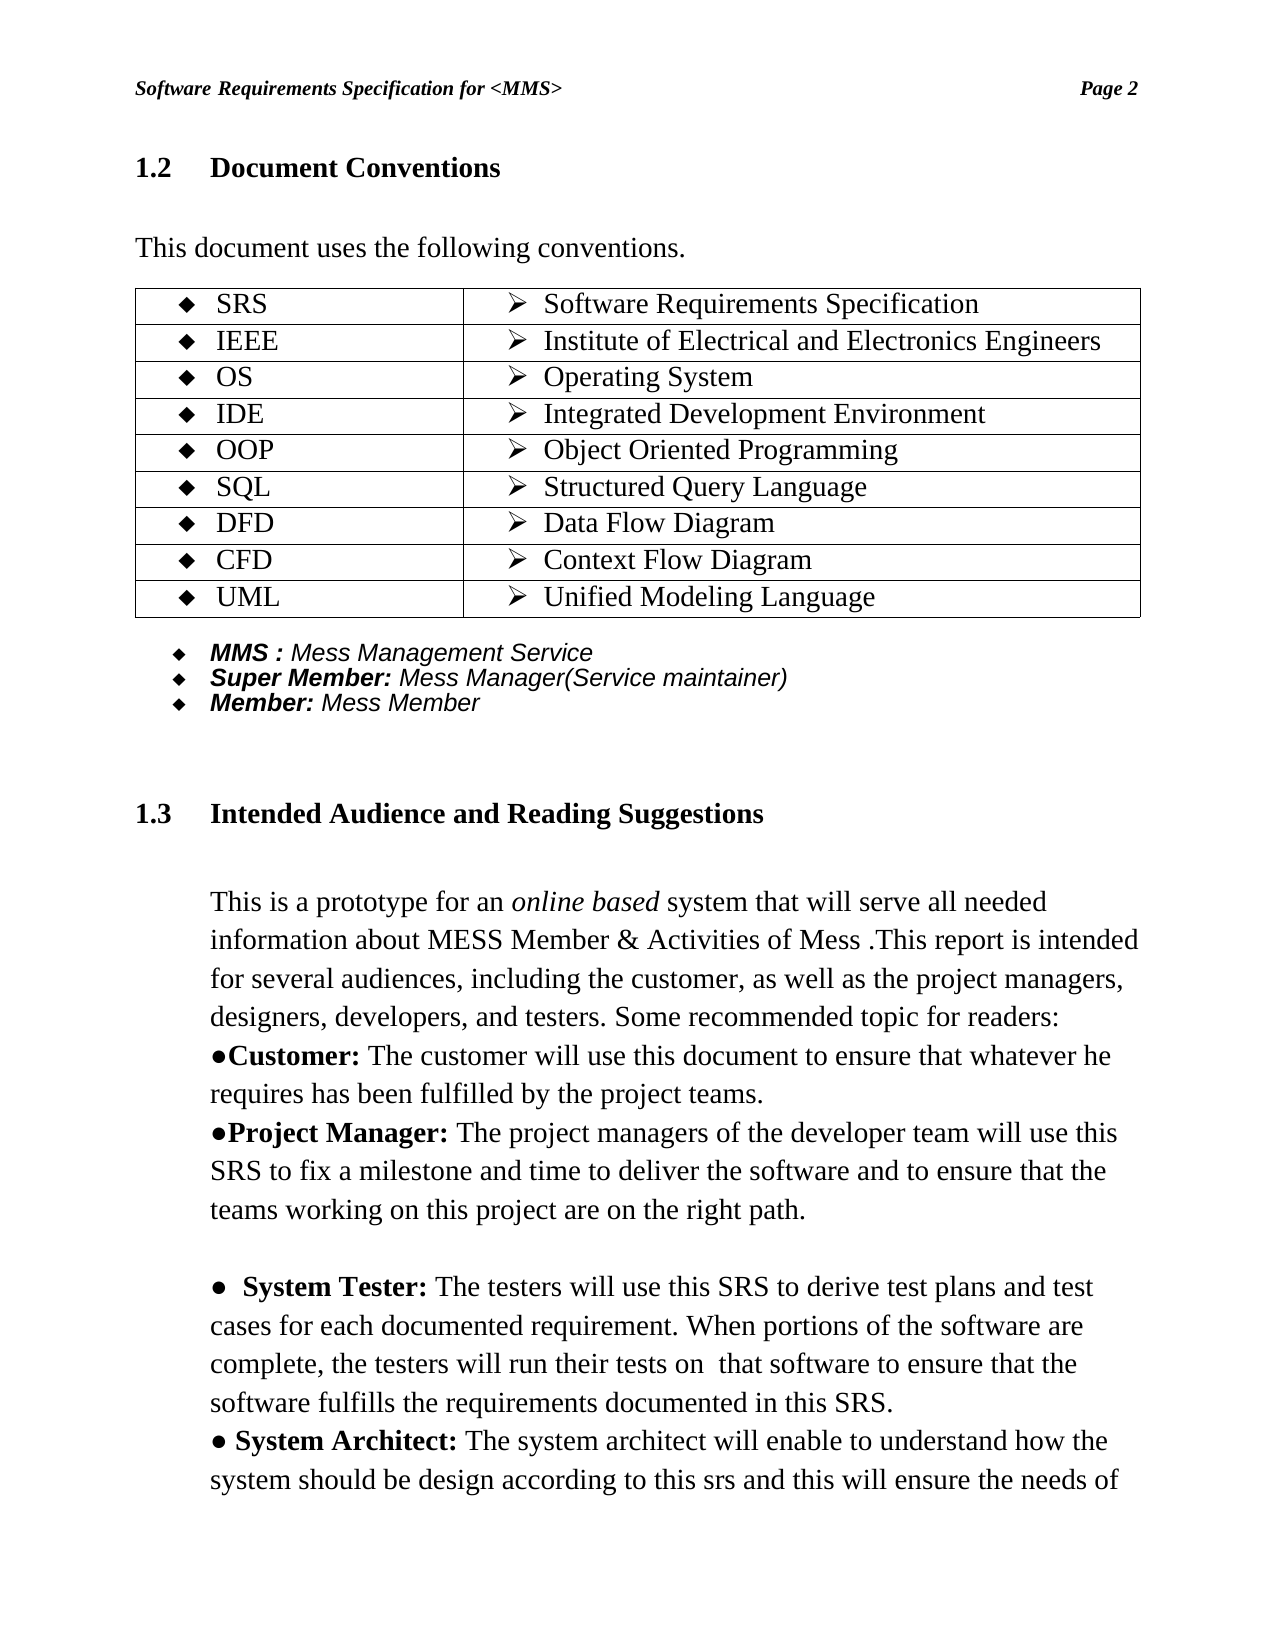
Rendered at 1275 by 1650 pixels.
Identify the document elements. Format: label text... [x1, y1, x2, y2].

table_cell SQL [136, 472, 463, 507]
text ●Project Manager: The project managers of the developer team will use this SRS to fix a milestone and time to deliver the software and to ensure that the teams working on this project are on the right path. [210, 1115, 1140, 1226]
table_cell Institute of Electrical and Electronics Engineers [464, 325, 1140, 361]
table_cell Unified Modeling Language [464, 581, 1140, 617]
table_cell IEEE [136, 325, 463, 361]
text This document uses the following conventions. [135, 238, 1140, 263]
table_cell Data Flow Diagram [464, 508, 1140, 544]
text ●Customer: The customer will use this document to ensure that whatever he requires has been fulfilled by the project teams. [210, 1038, 1140, 1110]
table_cell Operating System [464, 362, 1140, 397]
text ● System Architect: The system architect will enable to understand how the system should be design according to this srs and this will ensure the needs of [210, 1423, 1140, 1495]
text ● System Tester: The testers will use this SRS to derive test plans and test cases for each documented requirement. When portions of the software are complete, the testers will run their tests on that software to ensure that the software fulfills the requirements documented in this SRS. [210, 1269, 1140, 1418]
table_header Software Requirements Specification [464, 289, 1140, 324]
list MMS : Mess Management Service [172, 642, 1140, 667]
text This is a prototype for an online based system that will serve all needed information about MESS Member & Activities of Mess .This report is intended for several audiences, including the customer, as well as the project managers, designers, developers, and testers. Some recommended topic for readers: [210, 884, 1140, 1033]
table_cell OOP [136, 435, 463, 471]
table_cell Object Oriented Programming [464, 435, 1140, 471]
subtitle Document Conventions [135, 150, 1140, 183]
table_cell OS [136, 362, 463, 397]
subtitle Intended Audience and Reading Suggestions [135, 796, 1140, 829]
table_cell Context Flow Diagram [464, 545, 1140, 580]
table_cell Integrated Development Environment [464, 399, 1140, 434]
table_cell DFD [136, 508, 463, 544]
list Member: Mess Member [172, 692, 1140, 717]
table_cell UML [136, 581, 463, 617]
table_cell IDE [136, 399, 463, 434]
table_cell Structured Query Language [464, 472, 1140, 507]
table_header SRS [136, 289, 463, 324]
list Super Member: Mess Manager(Service maintainer) [172, 667, 1140, 692]
table_cell CFD [136, 545, 463, 580]
